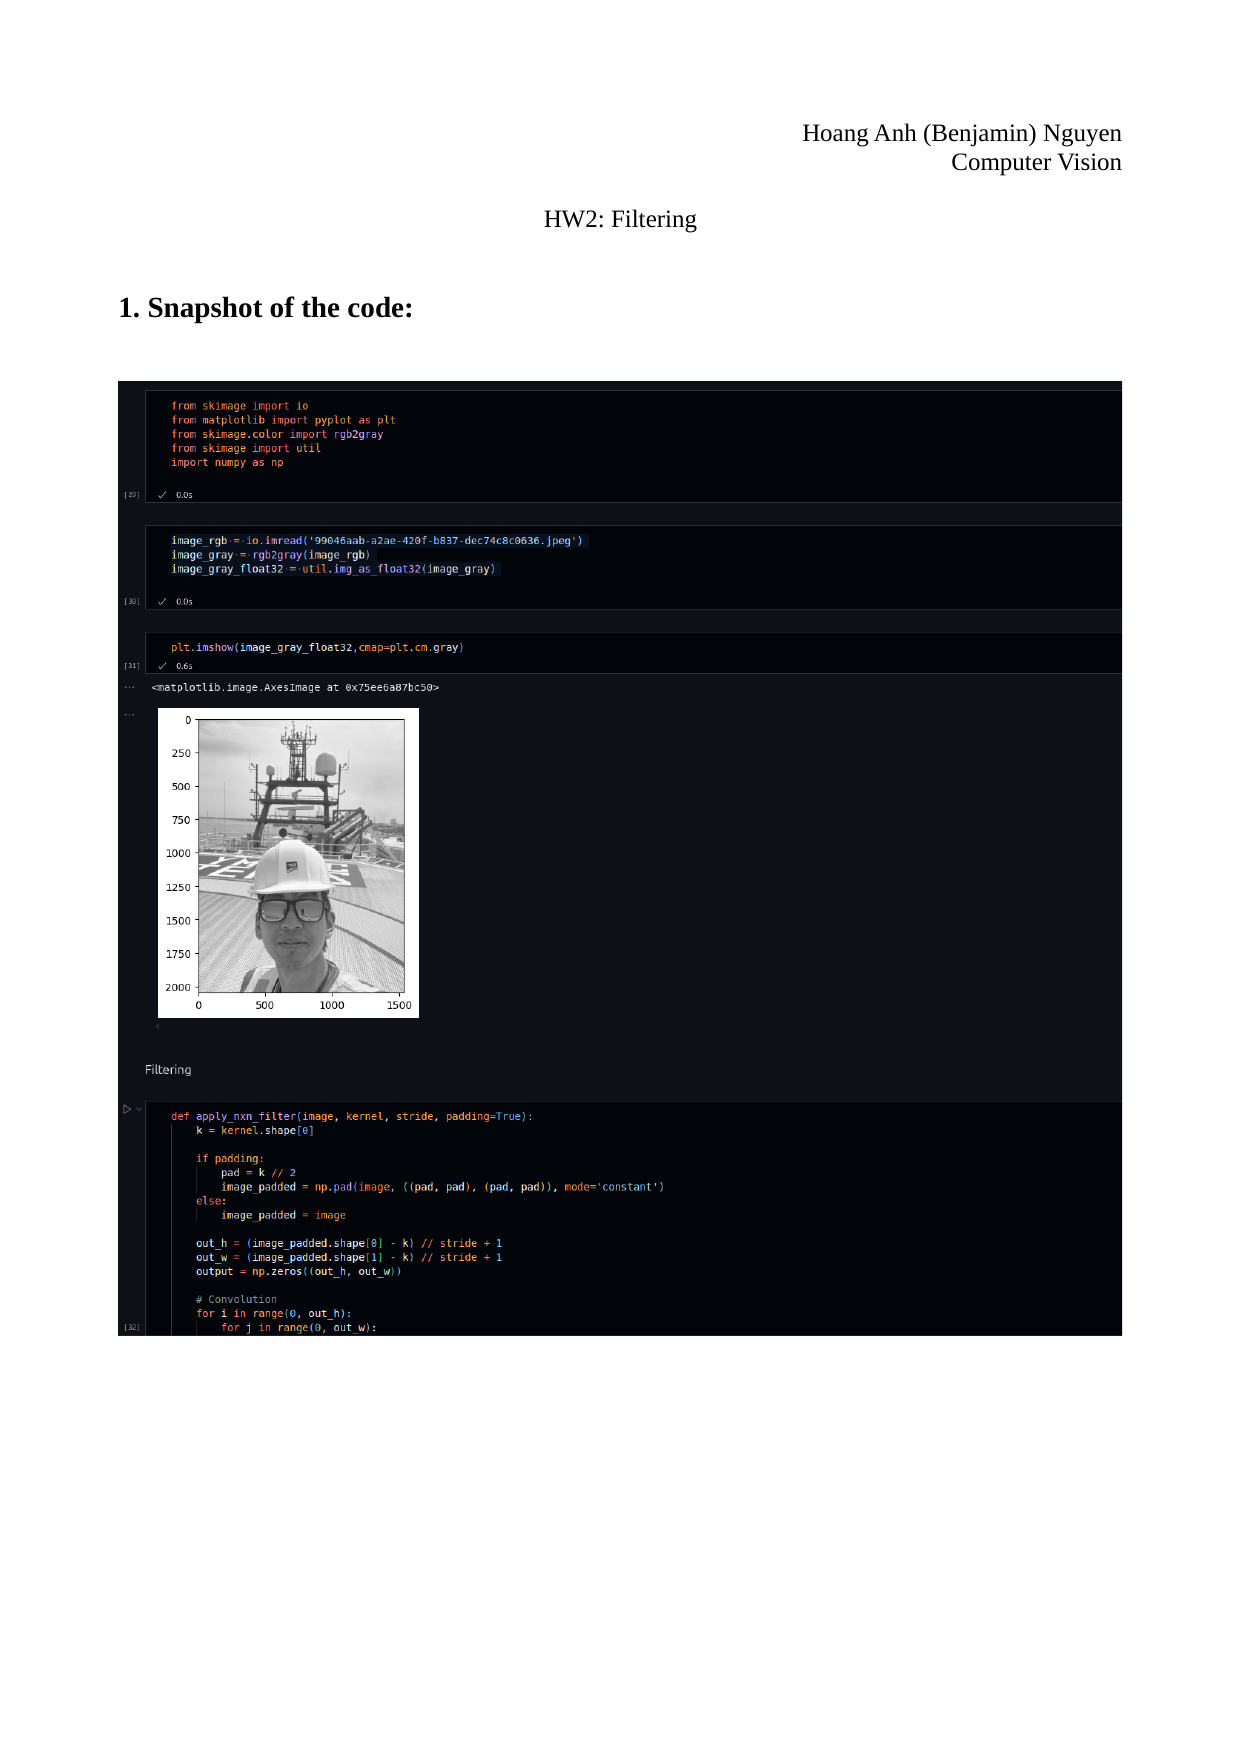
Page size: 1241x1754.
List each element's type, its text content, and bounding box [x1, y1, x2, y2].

text HW2: Filtering [118, 204, 1122, 233]
text Hoang Anh (Benjamin) Nguyen [118, 118, 1122, 147]
picture [118, 381, 1123, 1336]
text 1. Snapshot of the code: [118, 291, 1122, 324]
text Computer Vision [118, 147, 1122, 176]
